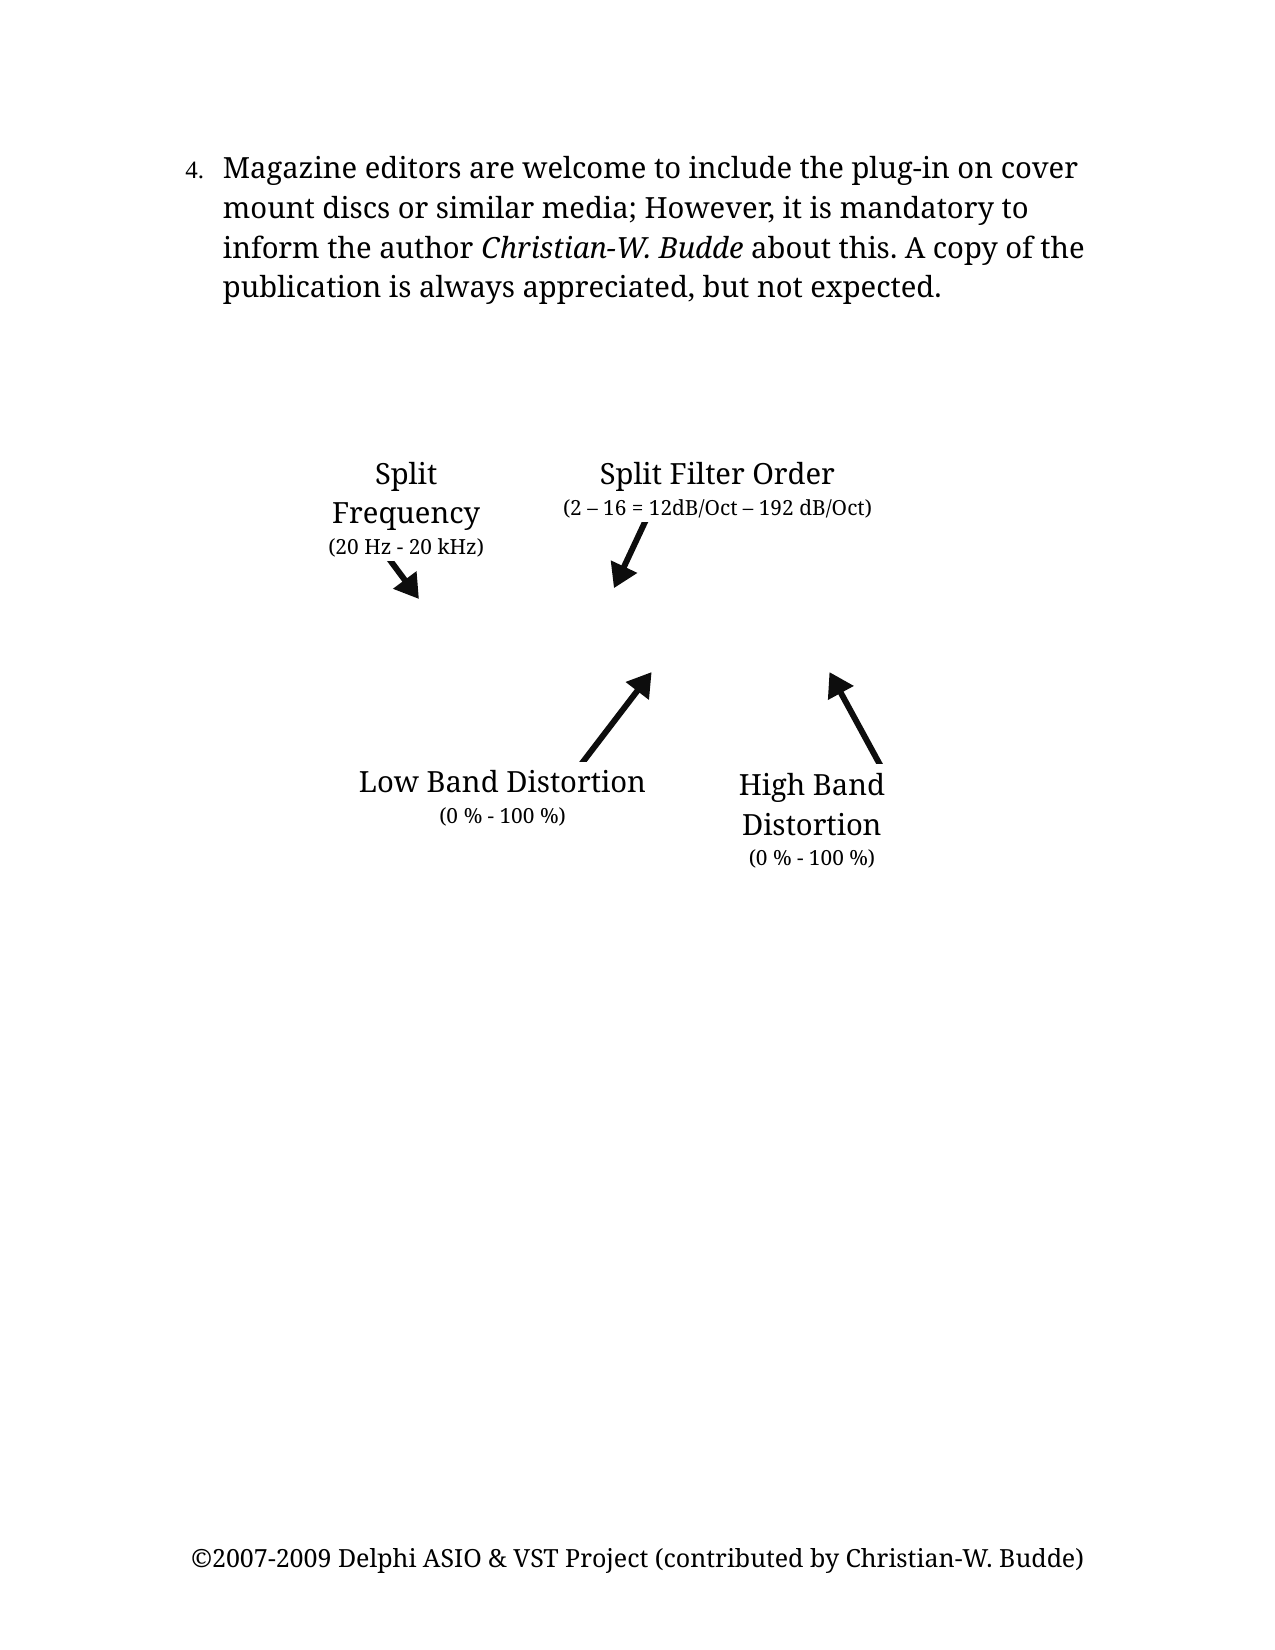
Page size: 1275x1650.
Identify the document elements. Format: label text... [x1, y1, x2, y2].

text Split Filter Order (2 – 16 = 12dB/Oct – 192 dB/Oct) [555, 454, 880, 522]
text Split Frequency (20 Hz - 20 kHz) [302, 453, 510, 561]
text High Band Distortion (0 % - 100 %) [667, 764, 956, 872]
list Magazine editors are welcome to include the plug-in on cover mount discs or similar media; However, it is mandatory to inform the author Christian-W. Budde about this. A copy of the publication is always appreciated, but not expected. [185, 148, 1127, 306]
text Low Band Distortion (0 % - 100 %) [358, 762, 647, 830]
